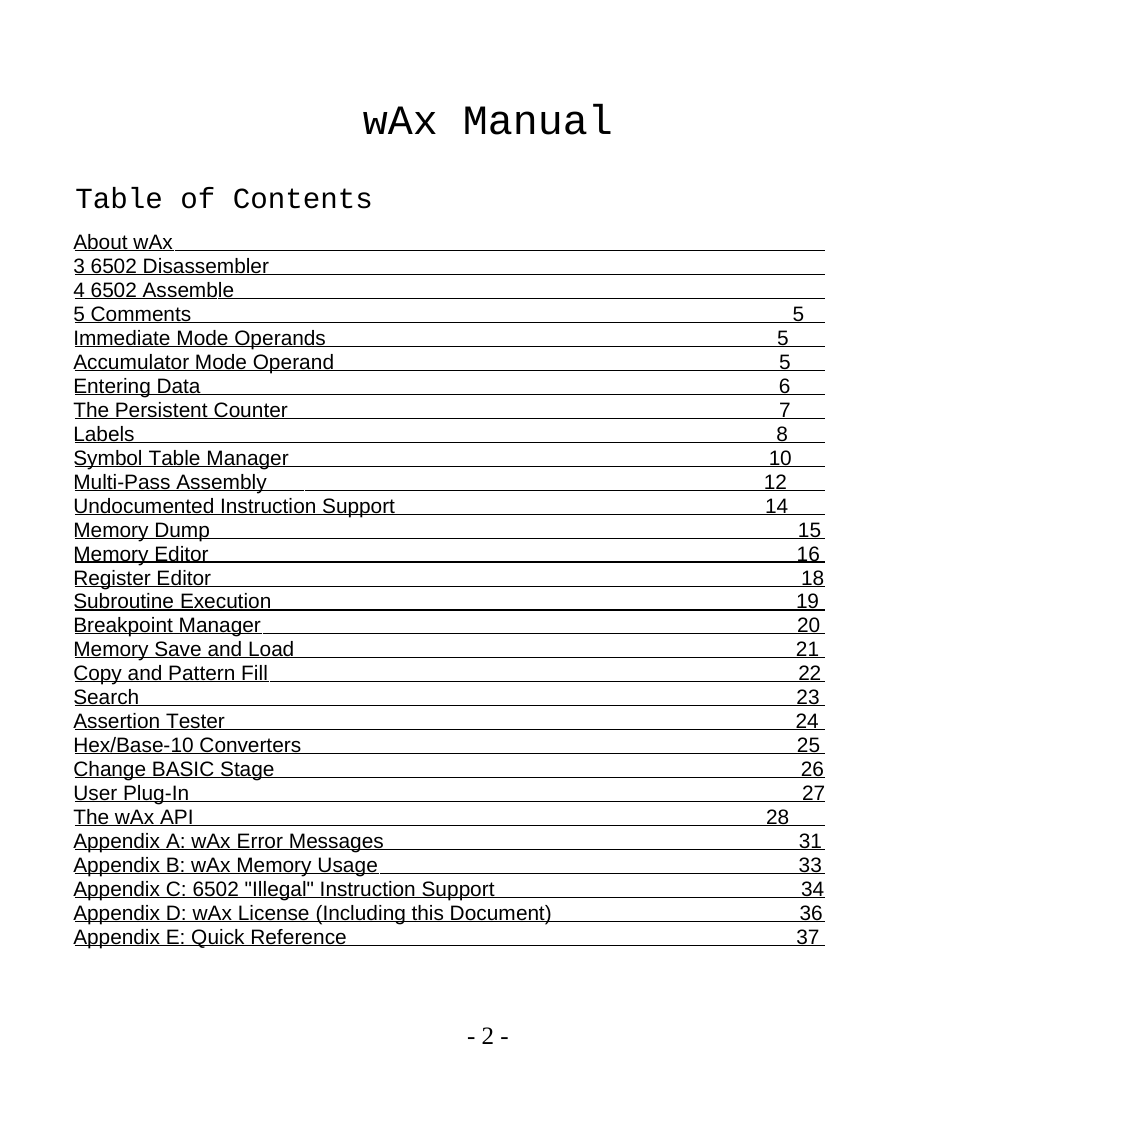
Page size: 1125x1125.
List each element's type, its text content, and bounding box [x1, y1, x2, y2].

text Table of Contents [75, 184, 1038, 217]
text wAx Manual [363, 100, 1038, 147]
text - 2 - [467, 1021, 1038, 1050]
text About wAx 3 6502 Disassembler 4 6502 Assemble 5 Comments 5 Immediate Mode Operands 5 Accumulator Mode Operand 5 Entering Data 6 The Persistent Counter 7 Labels 8 Symbol Table Manager 10 Multi-Pass Assembly 12 Undocumented Instruction Support 14 Memory Dump 15 Memory Editor 16 Register Editor 18 Subroutine Execution 19 Breakpoint Manager 20 Memory Save and Load 21 Copy and Pattern Fill 22 Search 23 Assertion Tester 24 Hex/Base-10 Converters 25 Change BASIC Stage 26 User Plug-In 27 The wAx API 28 Appendix A: wAx Error Messages 31 Appendix B: wAx Memory Usage 33 Appendix C: 6502 "Illegal" Instruction Support 34 Appendix D: wAx License (Including this Document) 36 Appendix E: Quick Reference 37 [73, 230, 825, 949]
